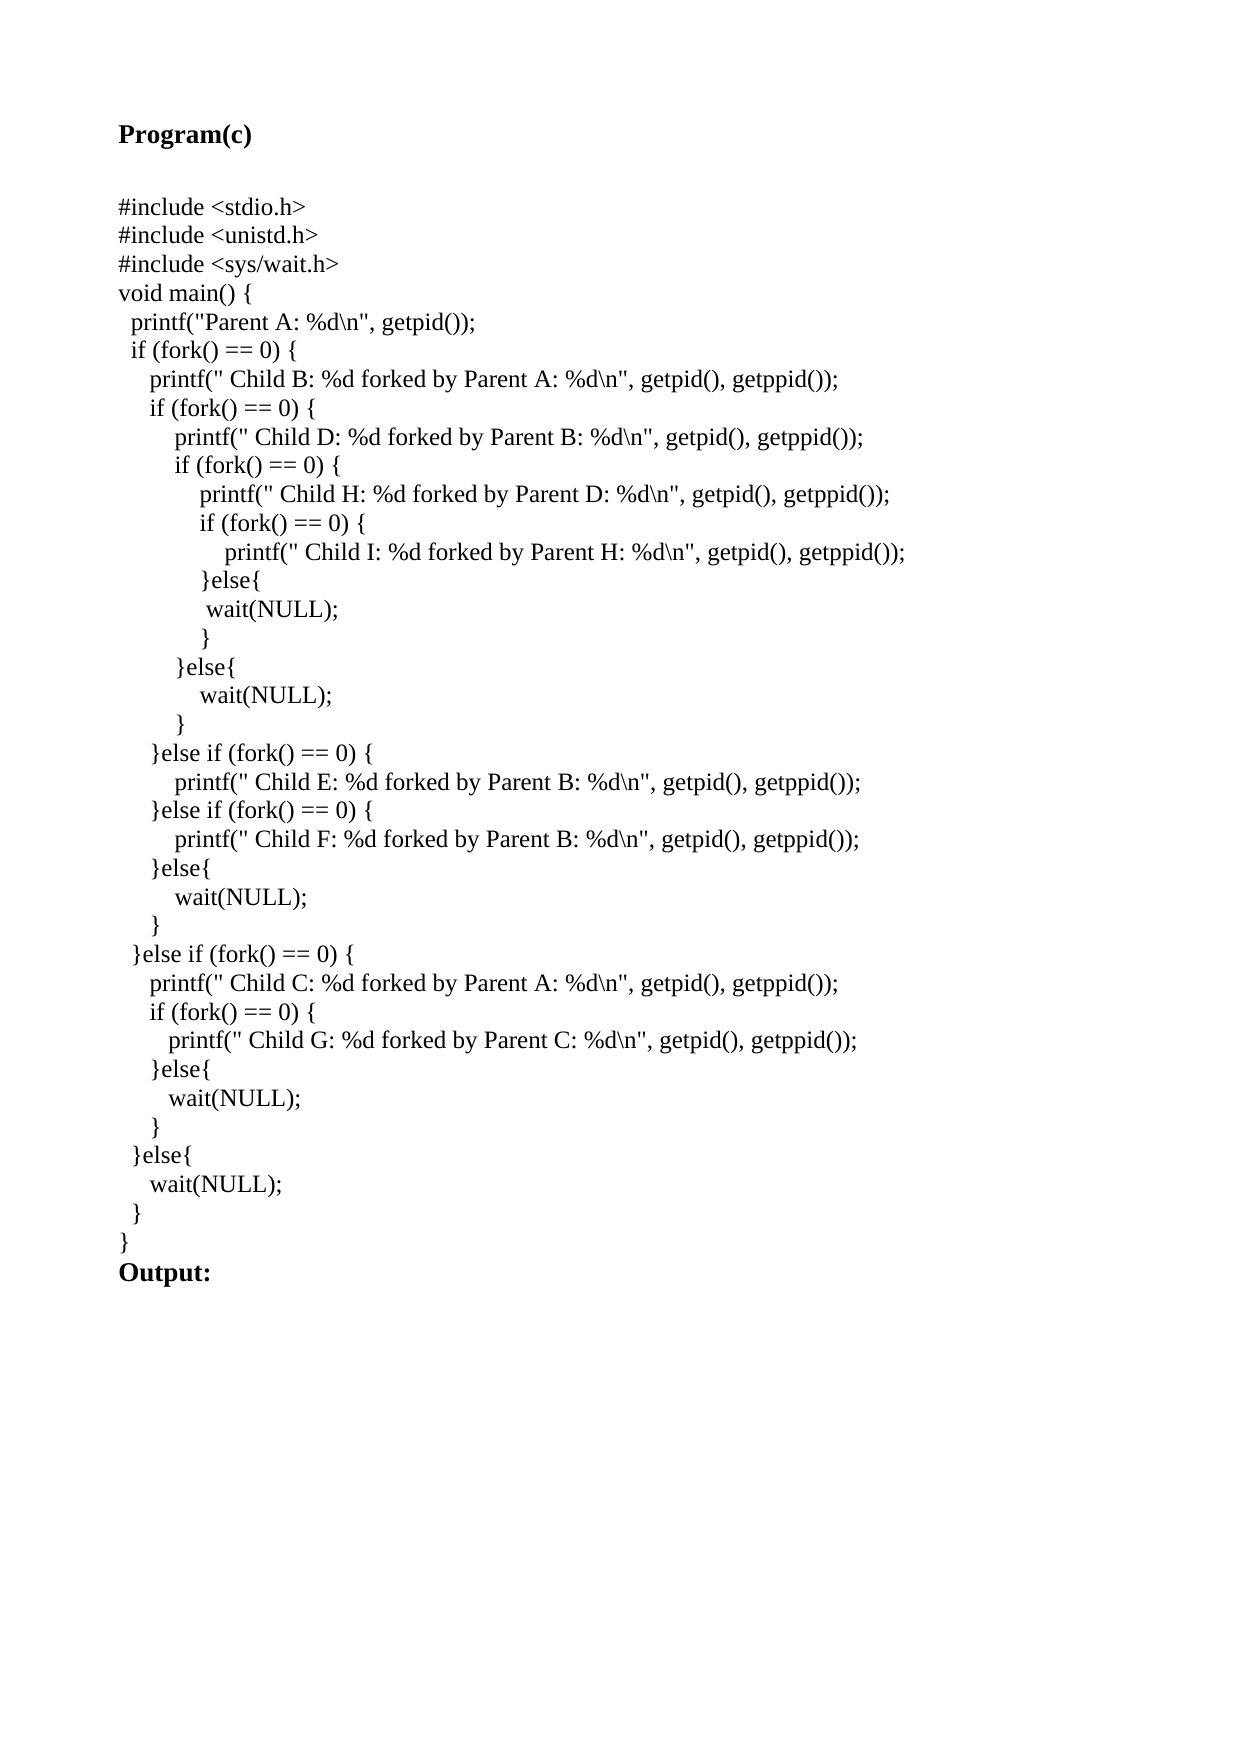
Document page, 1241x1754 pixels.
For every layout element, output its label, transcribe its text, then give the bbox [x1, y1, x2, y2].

text #include <stdio.h> #include <unistd.h> #include <sys/wait.h> void main() { printf("Parent A: %d\n", getpid()); if (fork() == 0) { printf(" Child B: %d forked by Parent A: %d\n", getpid(), getppid()); if (fork() == 0) { printf(" Child D: %d forked by Parent B: %d\n", getpid(), getppid()); if (fork() == 0) { printf(" Child H: %d forked by Parent D: %d\n", getpid(), getppid()); if (fork() == 0) { printf(" Child I: %d forked by Parent H: %d\n", getpid(), getppid()); }else{ wait(NULL); } }else{ wait(NULL); } }else if (fork() == 0) { printf(" Child E: %d forked by Parent B: %d\n", getpid(), getppid()); }else if (fork() == 0) { printf(" Child F: %d forked by Parent B: %d\n", getpid(), getppid()); }else{ wait(NULL); } }else if (fork() == 0) { printf(" Child C: %d forked by Parent A: %d\n", getpid(), getppid()); if (fork() == 0) { printf(" Child G: %d forked by Parent C: %d\n", getpid(), getppid()); }else{ wait(NULL); } }else{ wait(NULL); } } Output: [118, 192, 1122, 1287]
text Program(c) [118, 118, 1122, 149]
